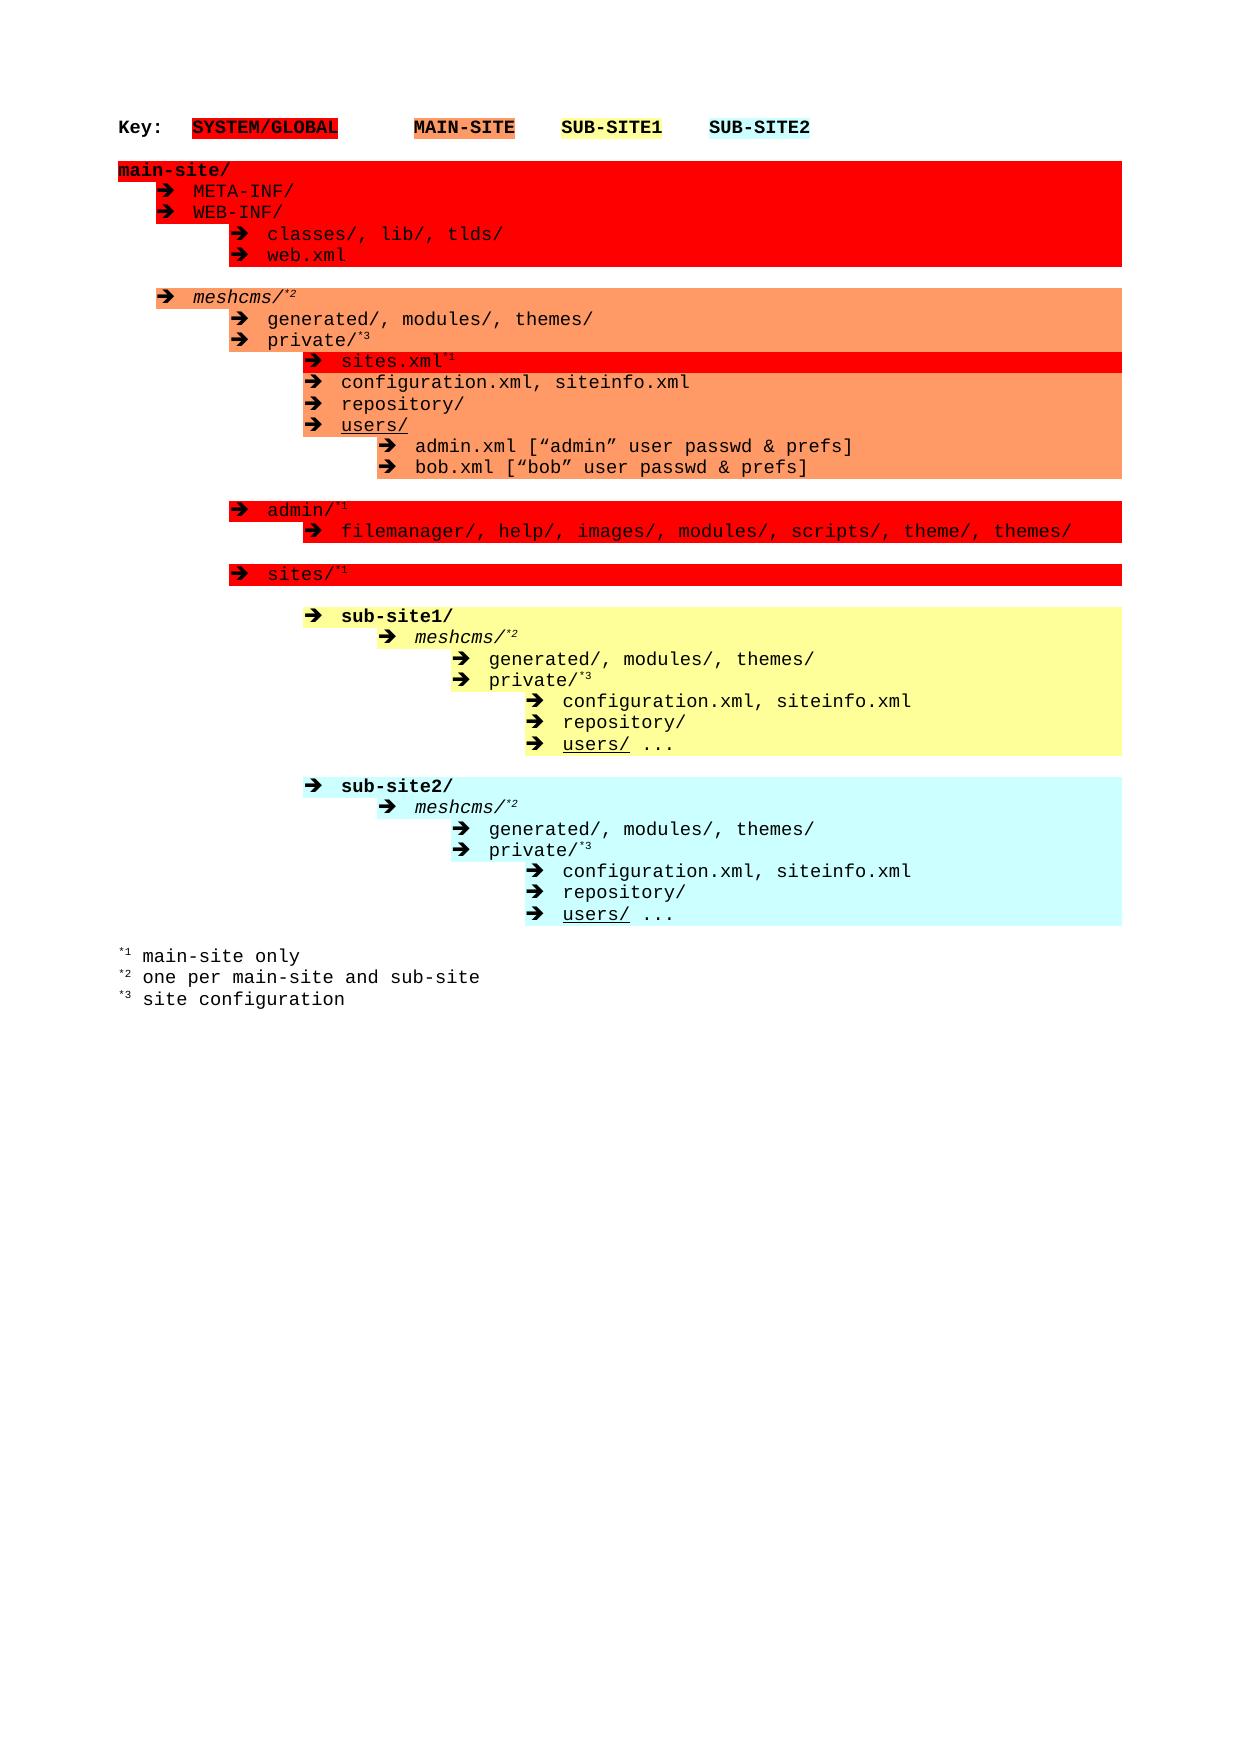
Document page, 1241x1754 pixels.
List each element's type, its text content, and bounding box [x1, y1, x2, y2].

list sites.xml*1 [303, 352, 1122, 373]
list users/ ... [525, 904, 1122, 926]
list configuration.xml, siteinfo.xml [303, 373, 1122, 394]
list admin/*1 [229, 501, 1122, 522]
list sites/*1 [229, 564, 1122, 586]
list meshcms/*2 [156, 288, 1122, 309]
list web.xml [229, 246, 1122, 267]
list private/*3 [229, 331, 1122, 352]
list generated/, modules/, themes/ [229, 309, 1122, 331]
list META-INF/ [156, 182, 1122, 203]
list bob.xml [“bob” user passwd & prefs] [377, 458, 1122, 479]
list classes/, lib/, tlds/ [229, 224, 1122, 246]
list meshcms/*2 [377, 628, 1122, 649]
list sub-site2/ [303, 777, 1122, 798]
list users/ ... [525, 734, 1122, 756]
list repository/ [525, 883, 1122, 904]
list generated/, modules/, themes/ [451, 649, 1122, 671]
text *2 one per main-site and sub-site [118, 968, 1122, 989]
list users/ [303, 416, 1122, 437]
list admin.xml [“admin” user passwd & prefs] [377, 437, 1122, 458]
text *3 site configuration [118, 989, 1122, 1011]
list configuration.xml, siteinfo.xml [525, 692, 1122, 713]
list repository/ [303, 394, 1122, 416]
list meshcms/*2 [377, 798, 1122, 819]
text *1 main-site only [118, 947, 1122, 968]
list private/*3 [451, 671, 1122, 692]
list generated/, modules/, themes/ [451, 819, 1122, 841]
list configuration.xml, siteinfo.xml [525, 862, 1122, 883]
list WEB-INF/ [156, 203, 1122, 224]
text main-site/ [118, 161, 1122, 182]
list repository/ [525, 713, 1122, 734]
text Key: SYSTEM/GLOBAL MAIN-SITE SUB-SITE1 SUB-SITE2 [118, 118, 1122, 139]
list sub-site1/ [303, 607, 1122, 628]
list filemanager/, help/, images/, modules/, scripts/, theme/, themes/ [303, 522, 1122, 543]
list private/*3 [451, 841, 1122, 862]
